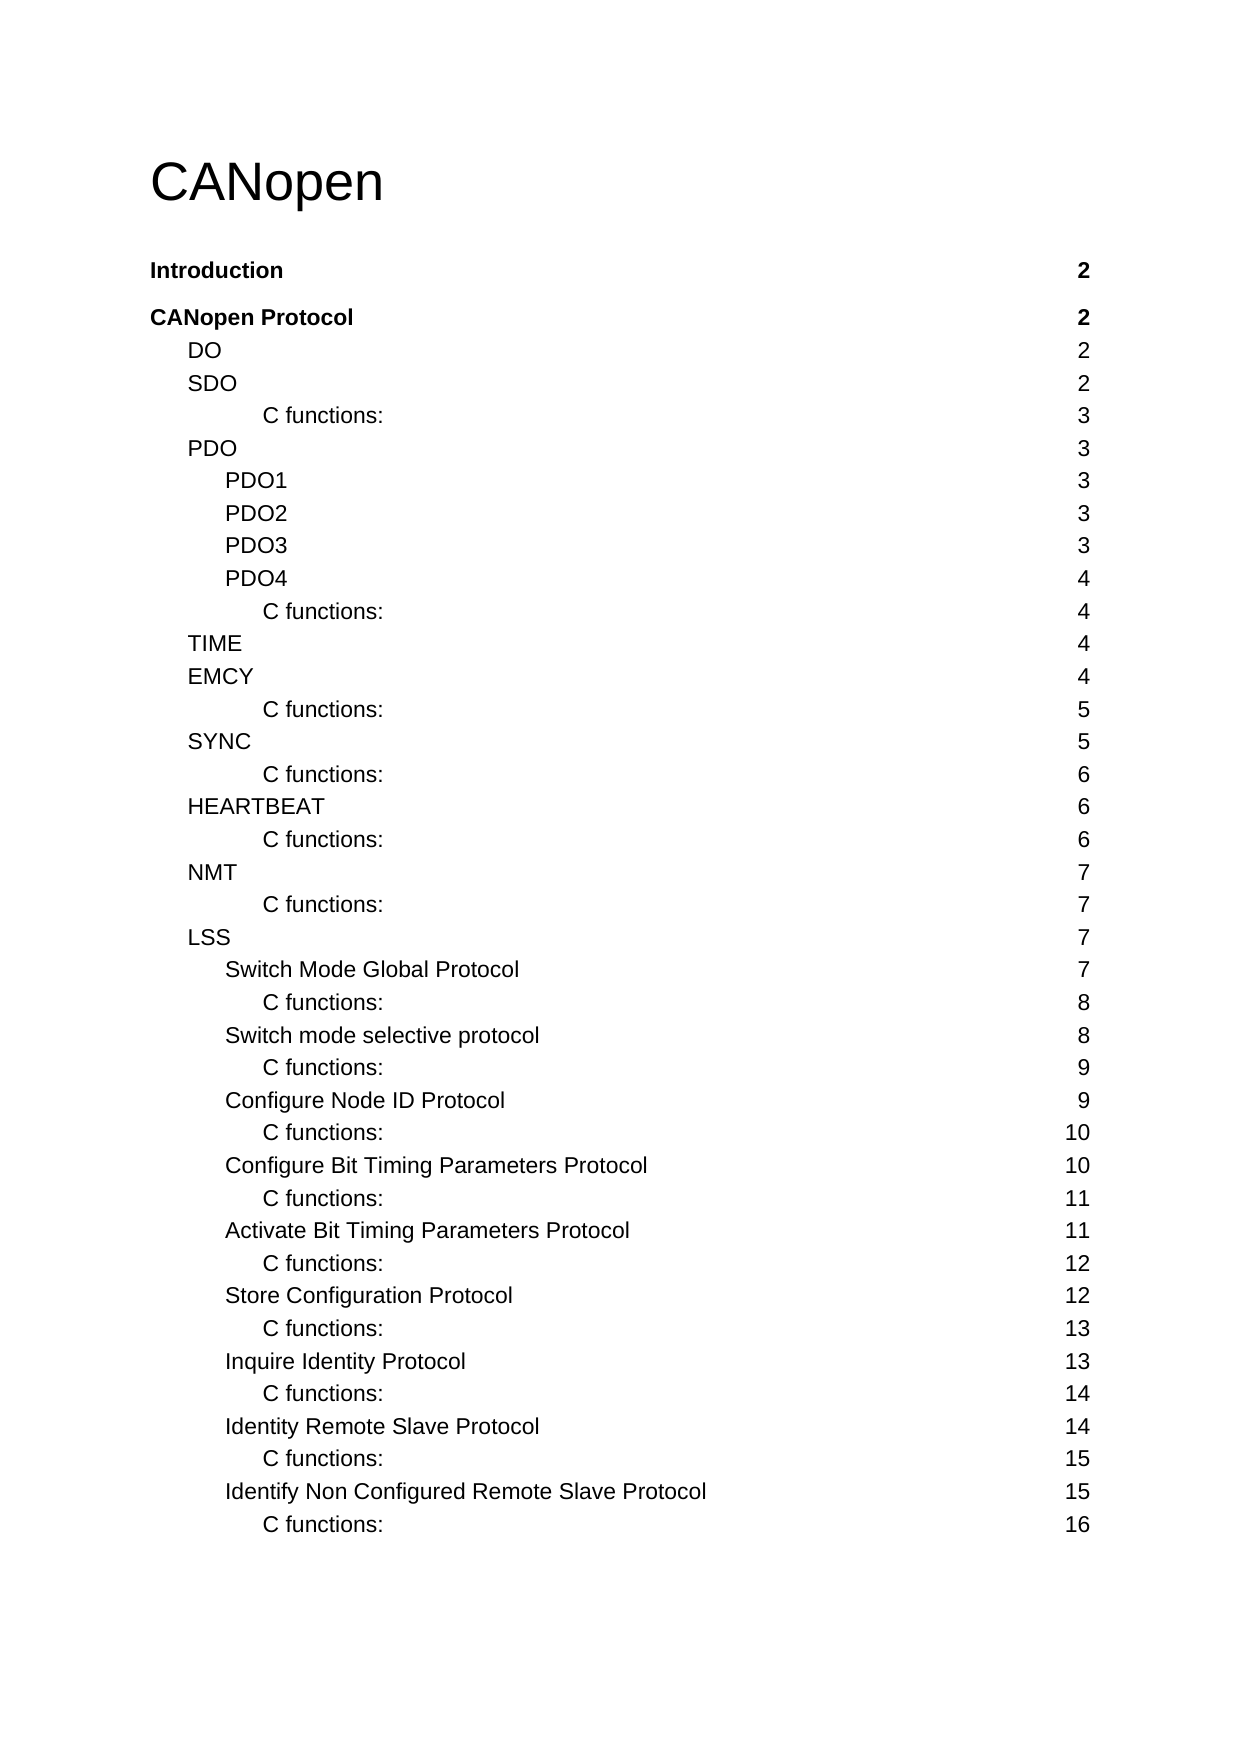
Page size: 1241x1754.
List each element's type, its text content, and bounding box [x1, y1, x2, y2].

text Configure Bit Timing Parameters Protocol 10 [225, 1152, 1090, 1178]
text Identity Remote Slave Protocol 14 [225, 1413, 1090, 1439]
text Switch Mode Global Protocol 7 [225, 956, 1090, 983]
text C functions: 14 [262, 1380, 1090, 1407]
text C functions: 6 [262, 826, 1090, 852]
text PDO3 3 [225, 532, 1090, 559]
text Activate Bit Timing Parameters Protocol 11 [225, 1217, 1090, 1243]
text TIME 4 [187, 630, 1090, 657]
text C functions: 6 [262, 761, 1090, 787]
text C functions: 4 [262, 598, 1090, 624]
text PDO 3 [187, 435, 1090, 461]
text DO 2 [187, 337, 1090, 363]
text Store Configuration Protocol 12 [225, 1282, 1090, 1309]
text C functions: 15 [262, 1445, 1090, 1472]
text NMT 7 [187, 858, 1090, 885]
text C functions: 10 [262, 1119, 1090, 1146]
text SDO 2 [187, 369, 1090, 396]
text Introduction 2 [150, 257, 1090, 283]
text PDO4 4 [225, 565, 1090, 591]
text Switch mode selective protocol 8 [225, 1022, 1090, 1048]
title CANopen [150, 150, 1090, 212]
text CANopen Protocol 2 [150, 304, 1090, 331]
text C functions: 3 [262, 402, 1090, 428]
text Identify Non Configured Remote Slave Protocol 15 [225, 1478, 1090, 1504]
text C functions: 5 [262, 696, 1090, 722]
text C functions: 7 [262, 891, 1090, 917]
text Inquire Identity Protocol 13 [225, 1348, 1090, 1374]
text HEARTBEAT 6 [187, 793, 1090, 820]
text EMCY 4 [187, 663, 1090, 689]
text C functions: 11 [262, 1184, 1090, 1211]
text C functions: 9 [262, 1054, 1090, 1081]
text C functions: 8 [262, 989, 1090, 1015]
text PDO2 3 [225, 500, 1090, 526]
text SYNC 5 [187, 728, 1090, 754]
text C functions: 13 [262, 1315, 1090, 1341]
text PDO1 3 [225, 467, 1090, 494]
text C functions: 16 [262, 1511, 1090, 1537]
text Configure Node ID Protocol 9 [225, 1087, 1090, 1113]
text LSS 7 [187, 924, 1090, 950]
text C functions: 12 [262, 1250, 1090, 1276]
